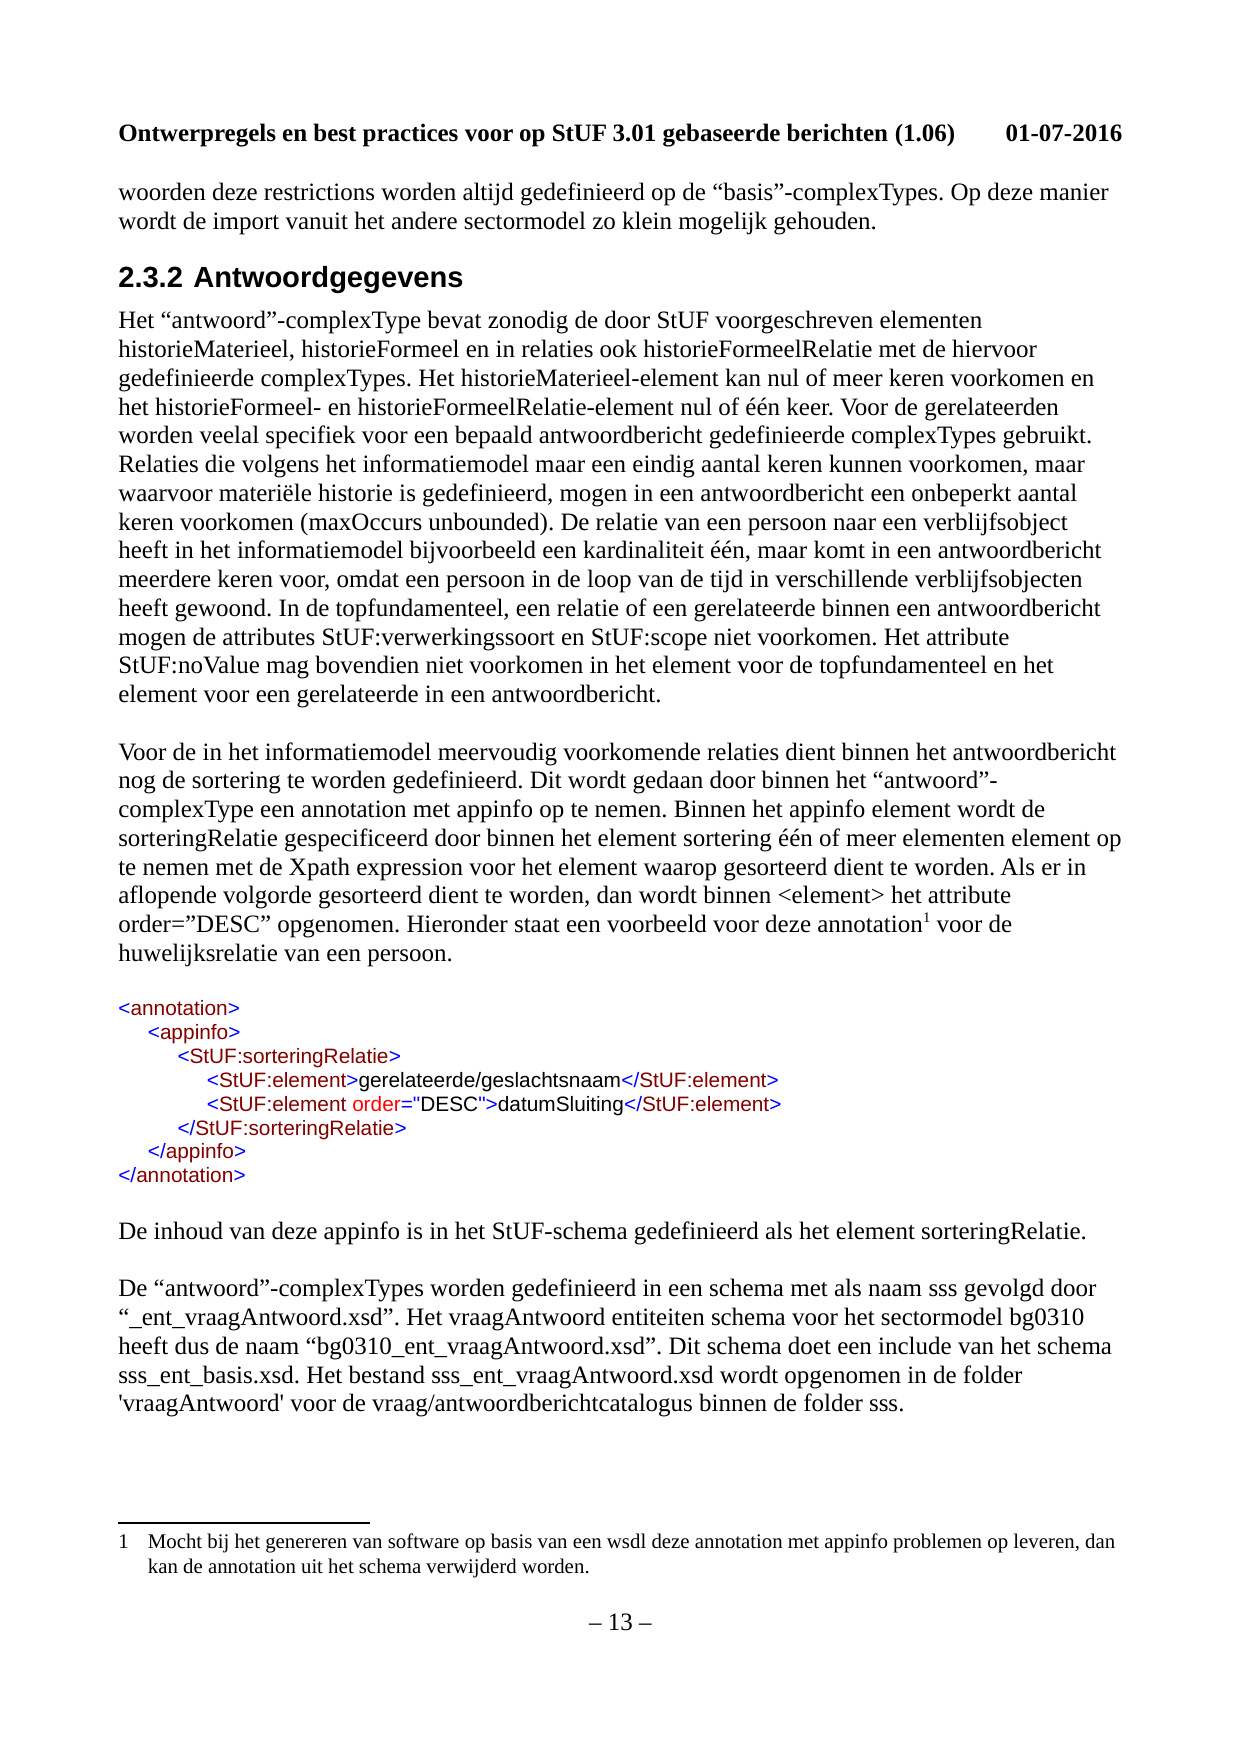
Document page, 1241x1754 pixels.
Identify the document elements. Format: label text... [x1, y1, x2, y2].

text De “antwoord”-complexTypes worden gedefinieerd in een schema met als naam sss gevolgd door “_ent_vraagAntwoord.xsd”. Het vraagAntwoord entiteiten schema voor het sectormodel bg0310 heeft dus de naam “bg0310_ent_vraagAntwoord.xsd”. Dit schema doet een include van het schema sss_ent_basis.xsd. Het bestand sss_ent_vraagAntwoord.xsd wordt opgenomen in de folder 'vraagAntwoord' voor de vraag/antwoordberichtcatalogus binnen de folder sss. [118, 1273, 1122, 1417]
subtitle Antwoordgegevens [118, 259, 1122, 293]
text </annotation> [118, 1163, 1122, 1187]
text </StUF:sorteringRelatie> [118, 1115, 1122, 1139]
text <StUF:element>gerelateerde/geslachtsnaam</StUF:element> [118, 1067, 1122, 1091]
text Voor de in het informatiemodel meervoudig voorkomende relaties dient binnen het antwoordbericht nog de sortering te worden gedefinieerd. Dit wordt gedaan door binnen het “antwoord”-complexType een annotation met appinfo op te nemen. Binnen het appinfo element wordt de sorteringRelatie gespecificeerd door binnen het element sortering één of meer elementen element op te nemen met de Xpath expression voor het element waarop gesorteerd dient te worden. Als er in aflopende volgorde gesorteerd dient te worden, dan wordt binnen <element> het attribute order=”DESC” opgenomen. Hieronder staat een voorbeeld voor deze annotation voor de huwelijksrelatie van een persoon. [118, 737, 1122, 967]
text </appinfo> [118, 1139, 1122, 1163]
text <annotation> [118, 996, 1122, 1019]
text <StUF:sorteringRelatie> [118, 1043, 1122, 1067]
text woorden deze restrictions worden altijd gedefinieerd op de “basis”-complexTypes. Op deze manier wordt de import vanuit het andere sectormodel zo klein mogelijk gehouden. [118, 177, 1122, 234]
text Het “antwoord”-complexType bevat zonodig de door StUF voorgeschreven elementen historieMaterieel, historieFormeel en in relaties ook historieFormeelRelatie met de hiervoor gedefinieerde complexTypes. Het historieMaterieel-element kan nul of meer keren voorkomen en het historieFormeel- en historieFormeelRelatie-element nul of één keer. Voor de gerelateerden worden veelal specifiek voor een bepaald antwoordbericht gedefinieerde complexTypes gebruikt. Relaties die volgens het informatiemodel maar een eindig aantal keren kunnen voorkomen, maar waarvoor materiële historie is gedefinieerd, mogen in een antwoordbericht een onbeperkt aantal keren voorkomen (maxOccurs unbounded). De relatie van een persoon naar een verblijfsobject heeft in het informatiemodel bijvoorbeeld een kardinaliteit één, maar komt in een antwoordbericht meerdere keren voor, omdat een persoon in de loop van de tijd in verschillende verblijfsobjecten heeft gewoond. In de topfundamenteel, een relatie of een gerelateerde binnen een antwoordbericht mogen de attributes StUF:verwerkingssoort en StUF:scope niet voorkomen. Het attribute StUF:noValue mag bovendien niet voorkomen in het element voor de topfundamenteel en het element voor een gerelateerde in een antwoordbericht. [118, 306, 1122, 708]
text <appinfo> [118, 1019, 1122, 1043]
text <StUF:element order="DESC">datumSluiting</StUF:element> [118, 1091, 1122, 1115]
text Mocht bij het genereren van software op basis van een wsdl deze annotation met appinfo problemen op leveren, dan kan de annotation uit het schema verwijderd worden. [118, 1529, 1122, 1578]
text De inhoud van deze appinfo is in het StUF-schema gedefinieerd als het element sorteringRelatie. [118, 1216, 1122, 1245]
